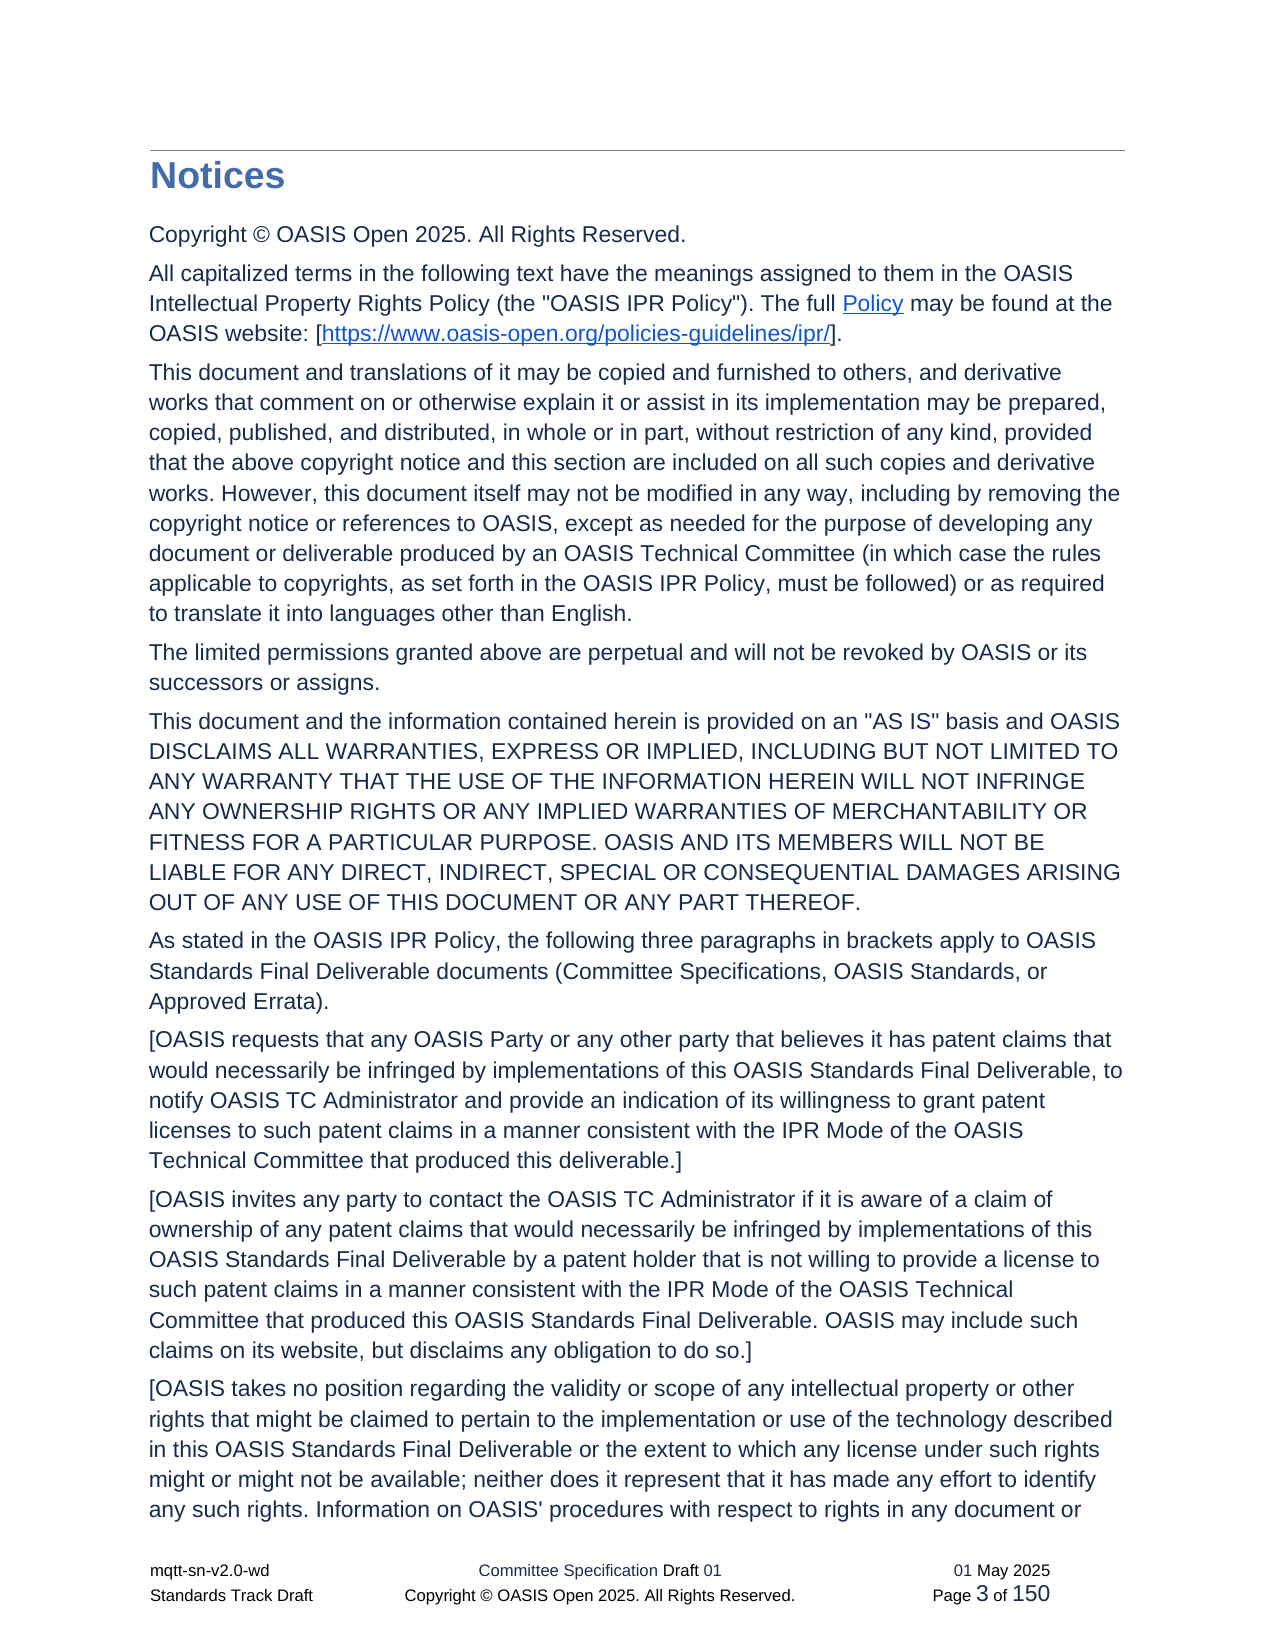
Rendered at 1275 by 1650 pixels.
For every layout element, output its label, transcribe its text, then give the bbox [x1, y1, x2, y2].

text [OASIS takes no position regarding the validity or scope of any intellectual property or other rights that might be claimed to pertain to the implementation or use of the technology described in this OASIS Standards Final Deliverable or the extent to which any license under such rights might or might not be available; neither does it represent that it has made any effort to identify any such rights. Information on OASIS' procedures with respect to rights in any document or [148, 1375, 1124, 1523]
text This document and the information contained herein is provided on an "AS IS" basis and OASIS DISCLAIMS ALL WARRANTIES, EXPRESS OR IMPLIED, INCLUDING BUT NOT LIMITED TO ANY WARRANTY THAT THE USE OF THE INFORMATION HEREIN WILL NOT INFRINGE ANY OWNERSHIP RIGHTS OR ANY IMPLIED WARRANTIES OF MERCHANTABILITY OR FITNESS FOR A PARTICULAR PURPOSE. OASIS AND ITS MEMBERS WILL NOT BE LIABLE FOR ANY DIRECT, INDIRECT, SPECIAL OR CONSEQUENTIAL DAMAGES ARISING OUT OF ANY USE OF THIS DOCUMENT OR ANY PART THEREOF. [148, 708, 1124, 915]
text Notices [150, 151, 1125, 196]
text Copyright © OASIS Open 2025. All Rights Reserved. [148, 221, 1124, 248]
text The limited permissions granted above are perpetual and will not be revoked by OASIS or its successors or assigns. [148, 639, 1124, 696]
text This document and translations of it may be copied and furnished to others, and derivative works that comment on or otherwise explain it or assist in its implementation may be prepared, copied, published, and distributed, in whole or in part, without restriction of any kind, provided that the above copyright notice and this section are included on all such copies and derivative works. However, this document itself may not be modified in any way, including by removing the copyright notice or references to OASIS, except as needed for the purpose of developing any document or deliverable produced by an OASIS Technical Committee (in which case the rules applicable to copyrights, as set forth in the OASIS IPR Policy, must be followed) or as required to translate it into languages other than English. [148, 359, 1124, 627]
text [OASIS invites any party to contact the OASIS TC Administrator if it is aware of a claim of ownership of any patent claims that would necessarily be infringed by implementations of this OASIS Standards Final Deliverable by a patent holder that is not willing to provide a license to such patent claims in a manner consistent with the IPR Mode of the OASIS Technical Committee that produced this OASIS Standards Final Deliverable. OASIS may include such claims on its website, but disclaims any obligation to do so.] [148, 1186, 1124, 1363]
text [OASIS requests that any OASIS Party or any other party that believes it has patent claims that would necessarily be infringed by implementations of this OASIS Standards Final Deliverable, to notify OASIS TC Administrator and provide an indication of its willingness to grant patent licenses to such patent claims in a manner consistent with the IPR Mode of the OASIS Technical Committee that produced this deliverable.] [148, 1026, 1124, 1174]
text All capitalized terms in the following text have the meanings assigned to them in the OASIS Intellectual Property Rights Policy (the "OASIS IPR Policy"). The full Policy may be found at the OASIS website: [https://www.oasis-open.org/policies-guidelines/ipr/]. [148, 260, 1124, 347]
text As stated in the OASIS IPR Policy, the following three paragraphs in brackets apply to OASIS Standards Final Deliverable documents (Committee Specifications, OASIS Standards, or Approved Errata). [148, 927, 1124, 1014]
